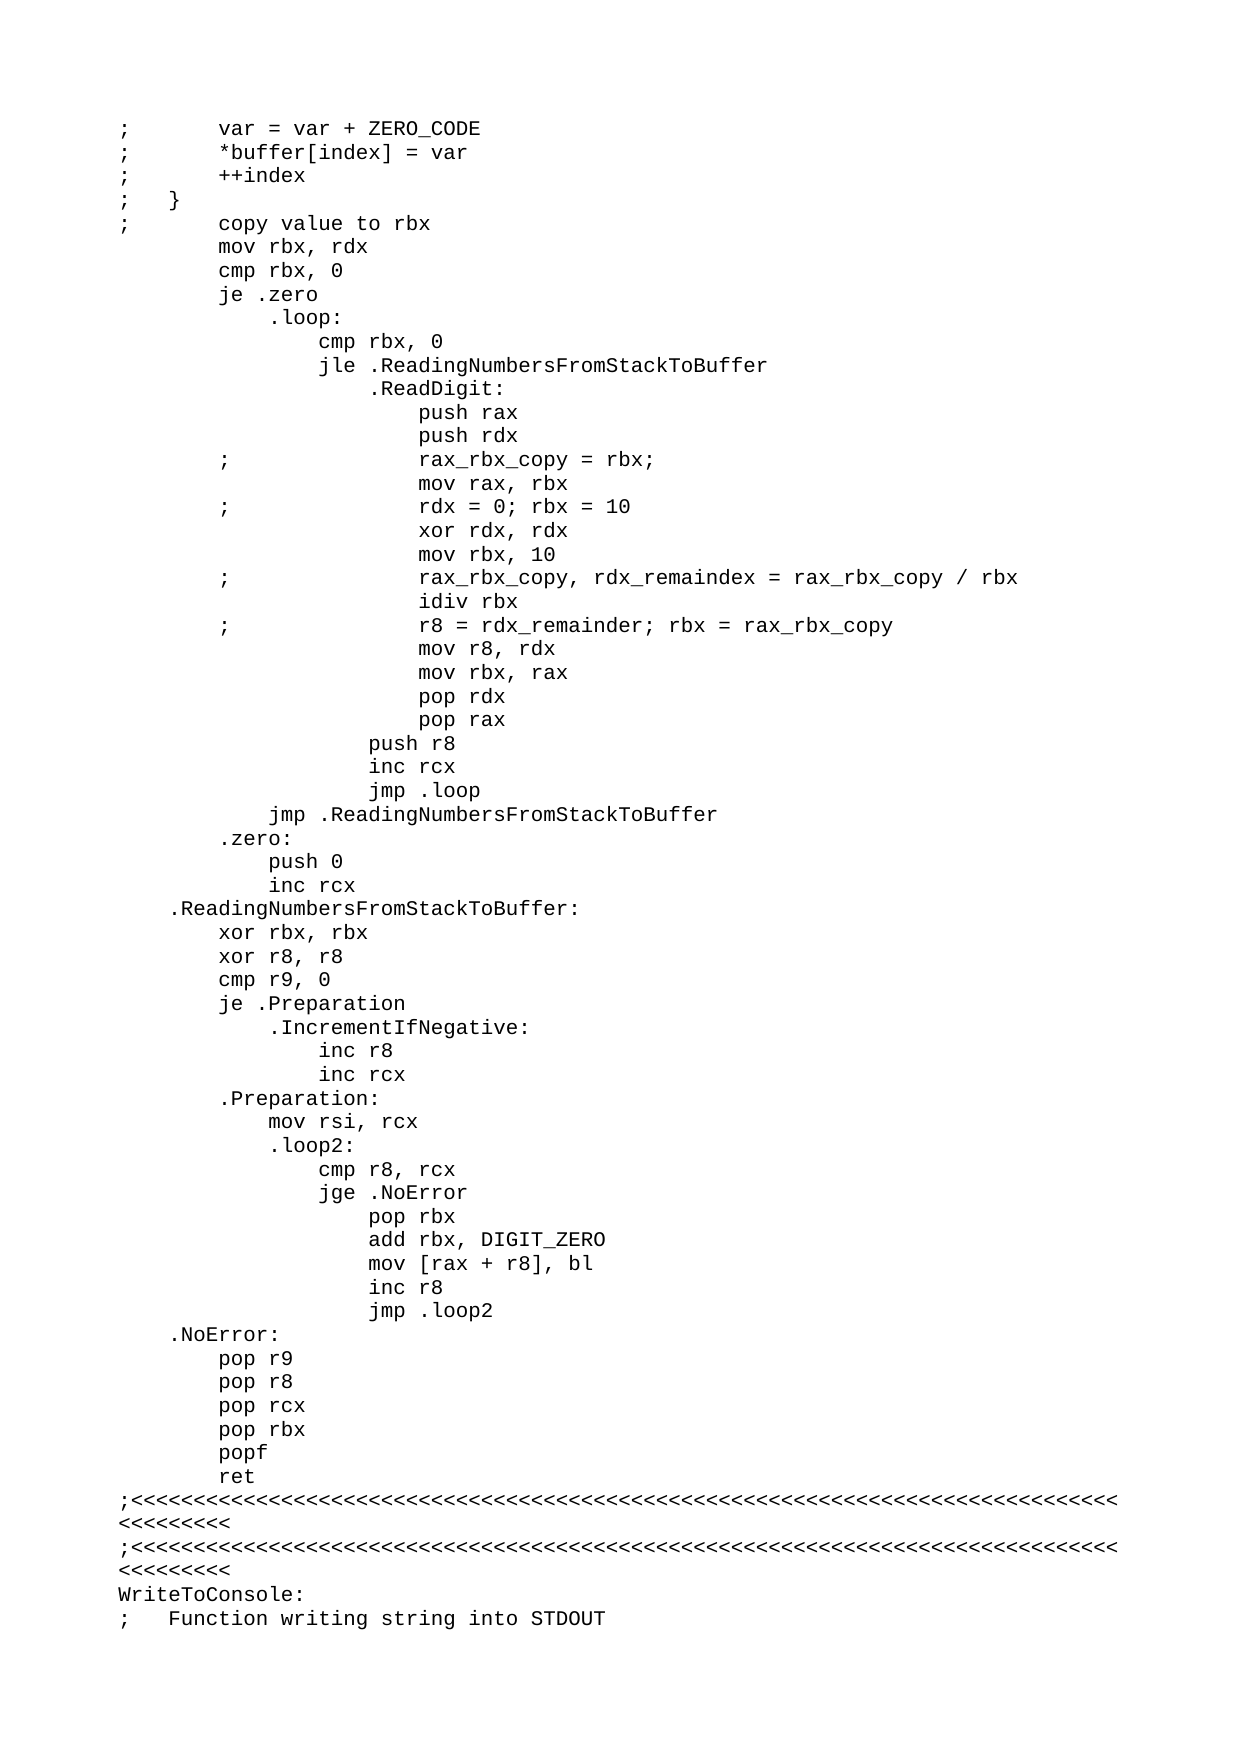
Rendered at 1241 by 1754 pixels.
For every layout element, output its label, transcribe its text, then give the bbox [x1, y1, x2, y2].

text .zero: [118, 827, 1122, 851]
text inc r8 [118, 1040, 1122, 1064]
text pop rdx [118, 686, 1122, 709]
text add rbx, DIGIT_ZERO [118, 1229, 1122, 1253]
text .ReadingNumbersFromStackToBuffer: [118, 898, 1122, 922]
text xor rbx, rbx [118, 922, 1122, 946]
text pop r9 [118, 1348, 1122, 1371]
text push rax [118, 402, 1122, 426]
text cmp rbx, 0 [118, 260, 1122, 284]
text ret [118, 1466, 1122, 1489]
text pop rbx [118, 1206, 1122, 1229]
text pop r8 [118, 1371, 1122, 1395]
text jmp .loop [118, 780, 1122, 804]
text inc rcx [118, 757, 1122, 780]
text je .Preparation [118, 993, 1122, 1017]
text ; var = var + ZERO_CODE [118, 118, 1122, 142]
text cmp r8, rcx [118, 1158, 1122, 1182]
text inc r8 [118, 1277, 1122, 1300]
text jge .NoError [118, 1182, 1122, 1206]
text pop rcx [118, 1395, 1122, 1419]
text ; rax_rbx_copy, rdx_remaindex = rax_rbx_copy / rbx [118, 567, 1122, 591]
text ;<<<<<<<<<<<<<<<<<<<<<<<<<<<<<<<<<<<<<<<<<<<<<<<<<<<<<<<<<<<<<<<<<<<<<<<<<<<<<<<<<<<<<<<< [118, 1489, 1122, 1537]
text mov rbx, 10 [118, 544, 1122, 567]
text idiv rbx [118, 591, 1122, 615]
text .Preparation: [118, 1088, 1122, 1111]
text popf [118, 1442, 1122, 1466]
text ; } [118, 189, 1122, 213]
text xor r8, r8 [118, 946, 1122, 969]
text ; *buffer[index] = var [118, 142, 1122, 165]
text pop rax [118, 709, 1122, 733]
text mov rbx, rax [118, 662, 1122, 686]
text push rdx [118, 426, 1122, 449]
text cmp r9, 0 [118, 969, 1122, 993]
text .IncrementIfNegative: [118, 1017, 1122, 1040]
text mov rbx, rdx [118, 236, 1122, 260]
text ; Function writing string into STDOUT [118, 1608, 1122, 1631]
text ;<<<<<<<<<<<<<<<<<<<<<<<<<<<<<<<<<<<<<<<<<<<<<<<<<<<<<<<<<<<<<<<<<<<<<<<<<<<<<<<<<<<<<<<< [118, 1537, 1122, 1584]
text .loop2: [118, 1135, 1122, 1158]
text WriteToConsole: [118, 1584, 1122, 1608]
text jle .ReadingNumbersFromStackToBuffer [118, 354, 1122, 378]
text .ReadDigit: [118, 378, 1122, 402]
text .loop: [118, 307, 1122, 331]
text .NoError: [118, 1324, 1122, 1348]
text mov rax, rbx [118, 473, 1122, 496]
text inc rcx [118, 875, 1122, 898]
text push r8 [118, 733, 1122, 757]
text ; rax_rbx_copy = rbx; [118, 449, 1122, 473]
text ; ++index [118, 165, 1122, 189]
text pop rbx [118, 1419, 1122, 1442]
text mov [rax + r8], bl [118, 1253, 1122, 1277]
text ; copy value to rbx [118, 213, 1122, 236]
text jmp .loop2 [118, 1300, 1122, 1324]
text ; rdx = 0; rbx = 10 [118, 496, 1122, 520]
text je .zero [118, 284, 1122, 307]
text jmp .ReadingNumbersFromStackToBuffer [118, 804, 1122, 827]
text ; r8 = rdx_remainder; rbx = rax_rbx_copy [118, 615, 1122, 638]
text xor rdx, rdx [118, 520, 1122, 544]
text mov r8, rdx [118, 638, 1122, 662]
text push 0 [118, 851, 1122, 875]
text inc rcx [118, 1064, 1122, 1088]
text mov rsi, rcx [118, 1111, 1122, 1135]
text cmp rbx, 0 [118, 331, 1122, 354]
